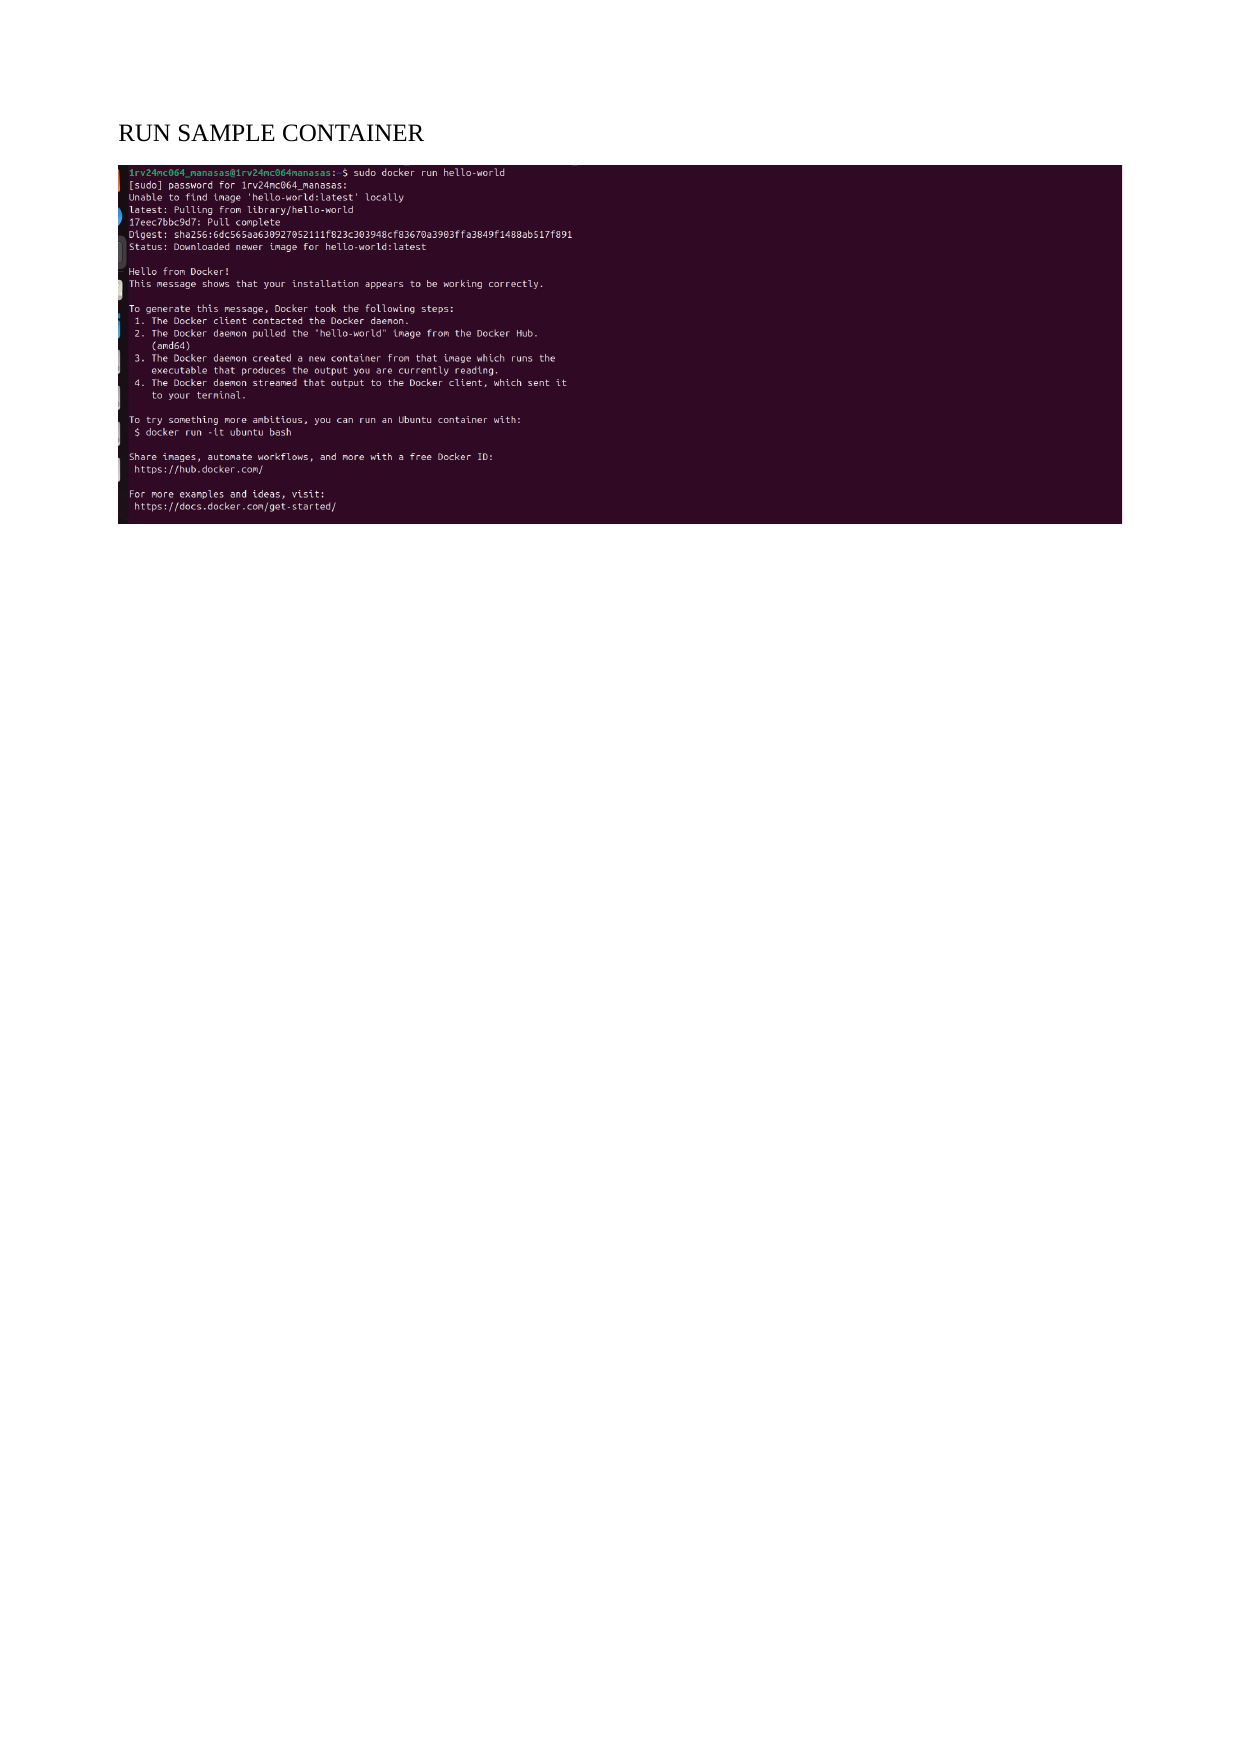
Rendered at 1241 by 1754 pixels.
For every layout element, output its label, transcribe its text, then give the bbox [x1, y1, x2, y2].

text RUN SAMPLE CONTAINER [118, 118, 1122, 147]
picture [118, 165, 1123, 524]
